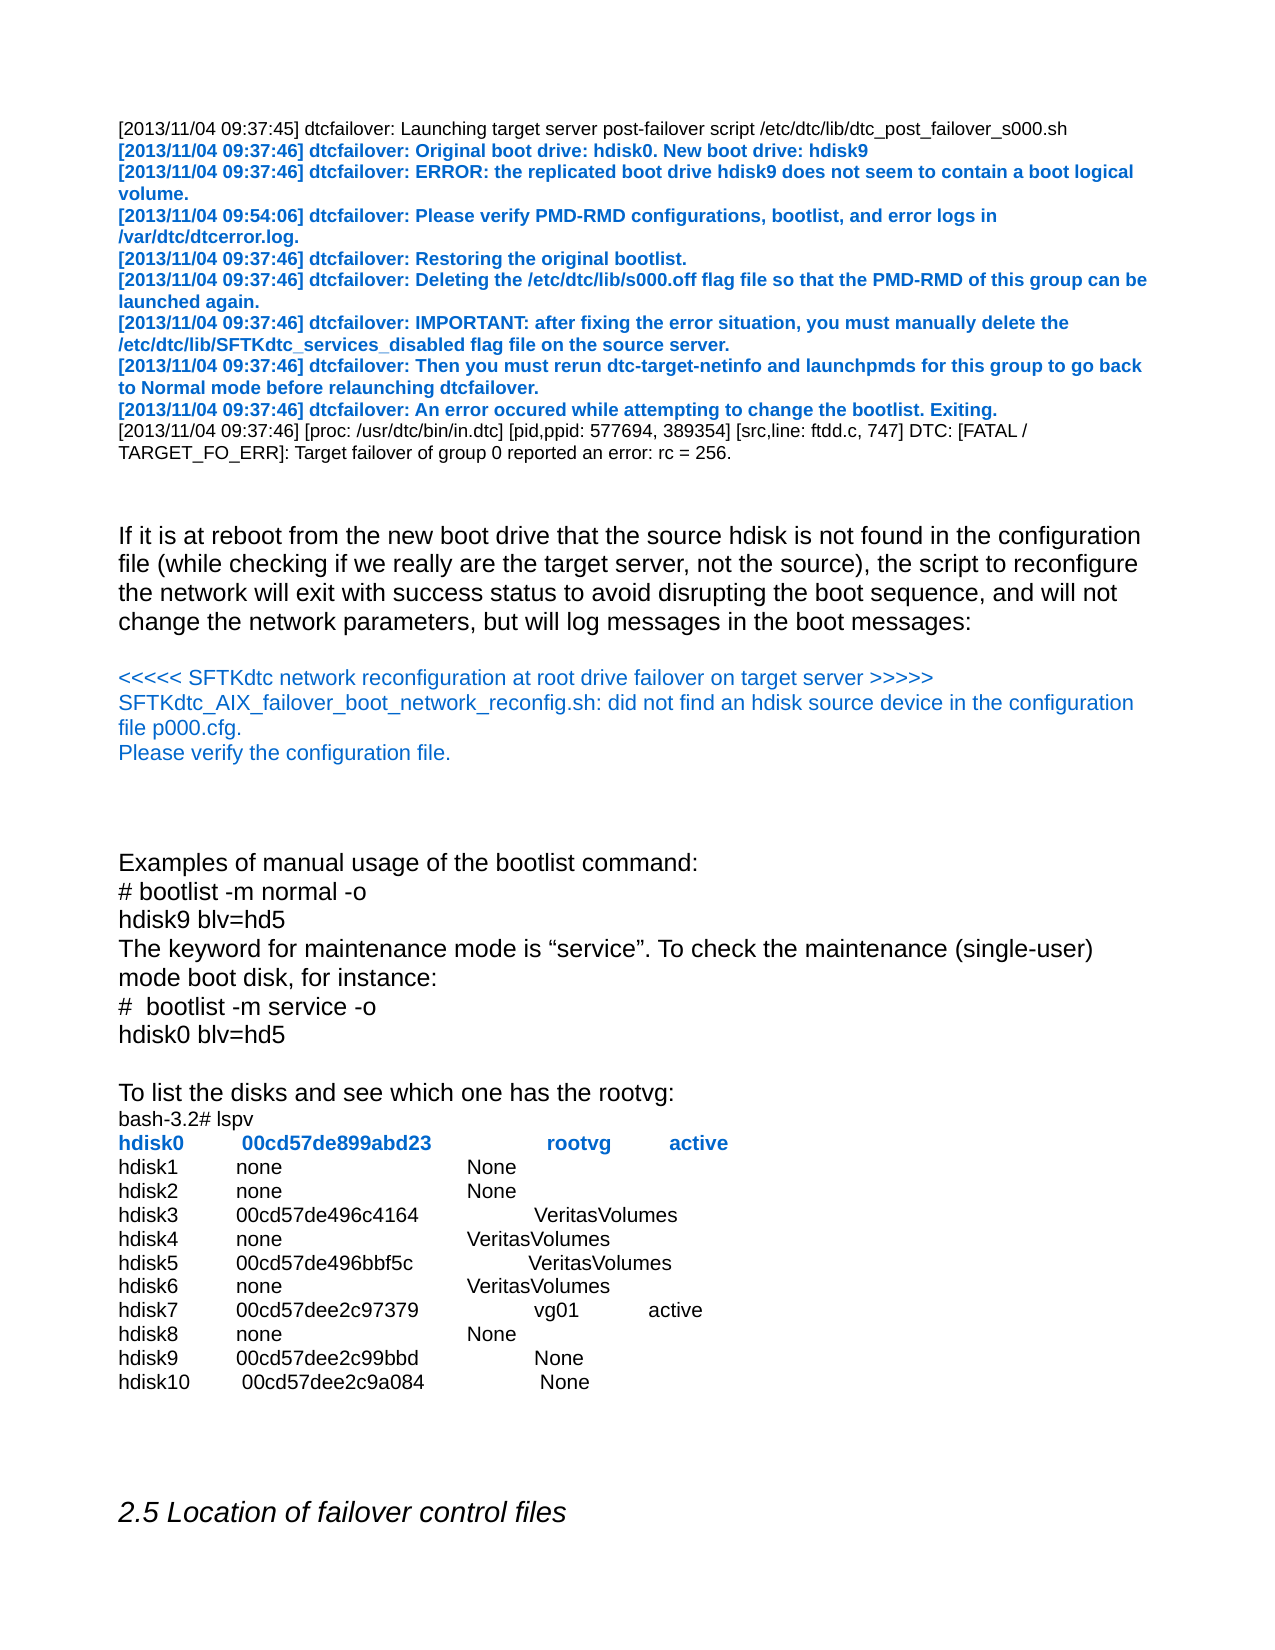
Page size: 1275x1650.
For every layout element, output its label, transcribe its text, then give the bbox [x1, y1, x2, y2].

text SFTKdtc_AIX_failover_boot_network_reconfig.sh: did not find an hdisk source device in the configuration file p000.cfg. [118, 689, 1157, 740]
text # bootlist -m normal -o [118, 877, 1157, 905]
text [2013/11/04 09:37:46] dtcfailover: Then you must rerun dtc-target-netinfo and launchpmds for this group to go back to Normal mode before relaunching dtcfailover. [118, 355, 1157, 398]
text [2013/11/04 09:37:46] dtcfailover: ERROR: the replicated boot drive hdisk9 does not seem to contain a boot logical volume. [118, 161, 1157, 204]
text To list the disks and see which one has the rootvg: [118, 1078, 1157, 1107]
text [2013/11/04 09:37:46] dtcfailover: Original boot drive: hdisk0. New boot drive: hdisk9 [118, 140, 1157, 161]
text hdisk8 none None [118, 1322, 1157, 1346]
text hdisk4 none VeritasVolumes [118, 1226, 1157, 1250]
text hdisk7 00cd57dee2c97379 vg01 active [118, 1298, 1157, 1322]
text Please verify the configuration file. [118, 740, 1157, 765]
text The keyword for maintenance mode is “service”. To check the maintenance (single-user) mode boot disk, for instance: [118, 934, 1157, 992]
text hdisk5 00cd57de496bbf5c VeritasVolumes [118, 1250, 1157, 1274]
text hdisk0 00cd57de899abd23 rootvg active [118, 1131, 1157, 1154]
text hdisk6 none VeritasVolumes [118, 1274, 1157, 1298]
text bash-3.2# lspv [118, 1107, 1157, 1131]
text Examples of manual usage of the bootlist command: [118, 848, 1157, 877]
text [2013/11/04 09:37:46] dtcfailover: Restoring the original bootlist. [118, 247, 1157, 269]
text hdisk9 blv=hd5 [118, 905, 1157, 934]
text hdisk1 none None [118, 1154, 1157, 1178]
text [2013/11/04 09:54:06] dtcfailover: Please verify PMD-RMD configurations, bootlist, and error logs in /var/dtc/dtcerror.log. [118, 204, 1157, 247]
text <<<<< SFTKdtc network reconfiguration at root drive failover on target server >>>>> [118, 664, 1157, 689]
text hdisk10 00cd57dee2c9a084 None [118, 1370, 1157, 1394]
text hdisk3 00cd57de496c4164 VeritasVolumes [118, 1202, 1157, 1226]
subtitle 2.5 Location of failover control files [118, 1495, 1157, 1528]
text [2013/11/04 09:37:46] dtcfailover: Deleting the /etc/dtc/lib/s000.off flag file so that the PMD-RMD of this group can be launched again. [118, 269, 1157, 312]
text [2013/11/04 09:37:46] dtcfailover: IMPORTANT: after fixing the error situation, you must manually delete the /etc/dtc/lib/SFTKdtc_services_disabled flag file on the source server. [118, 312, 1157, 355]
text hdisk0 blv=hd5 [118, 1020, 1157, 1049]
text [2013/11/04 09:37:45] dtcfailover: Launching target server post-failover script /etc/dtc/lib/dtc_post_failover_s000.sh [118, 118, 1157, 140]
text # bootlist -m service -o [118, 992, 1157, 1020]
text hdisk9 00cd57dee2c99bbd None [118, 1346, 1157, 1370]
text [2013/11/04 09:37:46] [proc: /usr/dtc/bin/in.dtc] [pid,ppid: 577694, 389354] [src,line: ftdd.c, 747] DTC: [FATAL / TARGET_FO_ERR]: Target failover of group 0 reported an error: rc = 256. [118, 420, 1157, 463]
text [2013/11/04 09:37:46] dtcfailover: An error occured while attempting to change the bootlist. Exiting. [118, 398, 1157, 420]
text If it is at reboot from the new boot drive that the source hdisk is not found in the configuration file (while checking if we really are the target server, not the source), the script to reconfigure the network will exit with success status to avoid disrupting the boot sequence, and will not change the network parameters, but will log messages in the boot messages: [118, 521, 1157, 636]
text hdisk2 none None [118, 1178, 1157, 1202]
